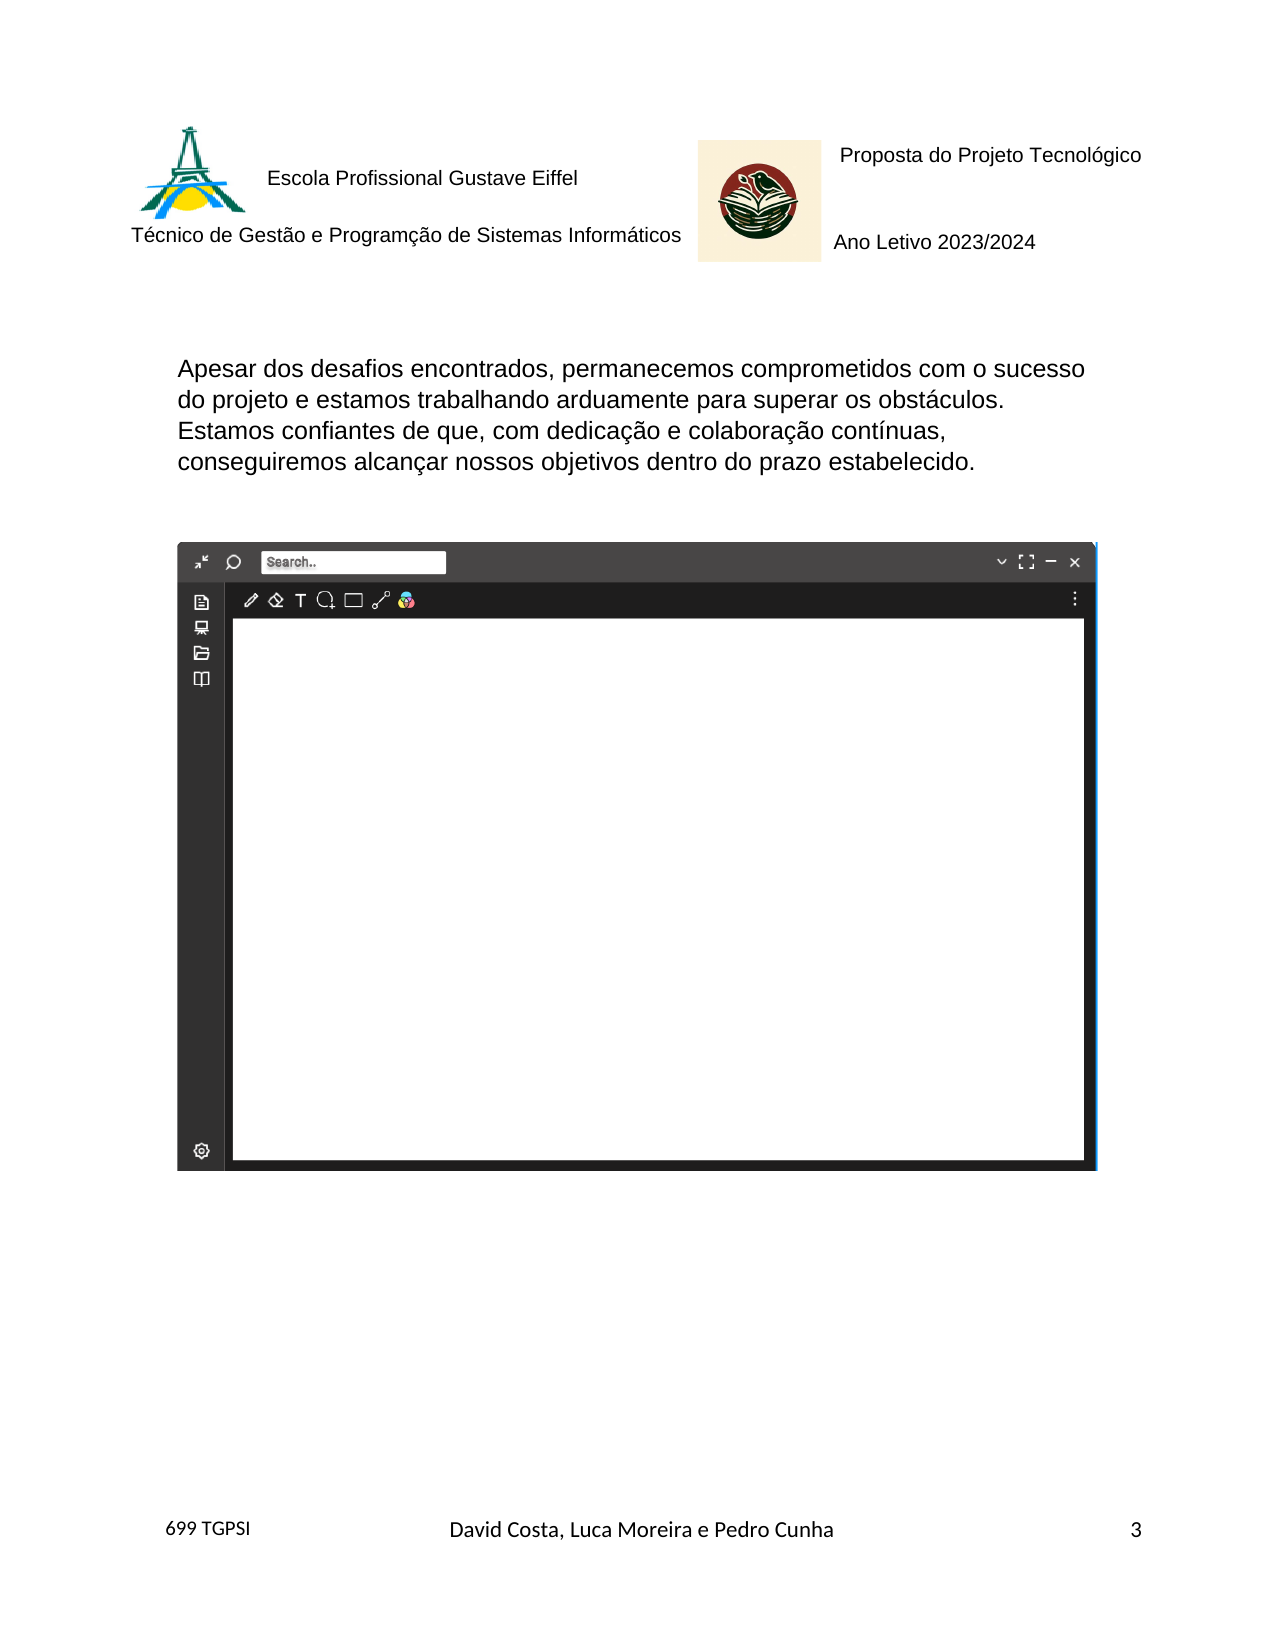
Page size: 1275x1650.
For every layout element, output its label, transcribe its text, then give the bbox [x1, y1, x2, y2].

text Apesar dos desafios encontrados, permanecemos comprometidos com o sucesso do projeto e estamos trabalhando arduamente para superar os obstáculos. Estamos confiantes de que, com dedicação e colaboração contínuas, conseguiremos alcançar nossos objetivos dentro do prazo estabelecido. [177, 354, 1098, 476]
picture [177, 542, 1098, 1171]
picture [131, 117, 250, 221]
picture [697, 140, 822, 262]
